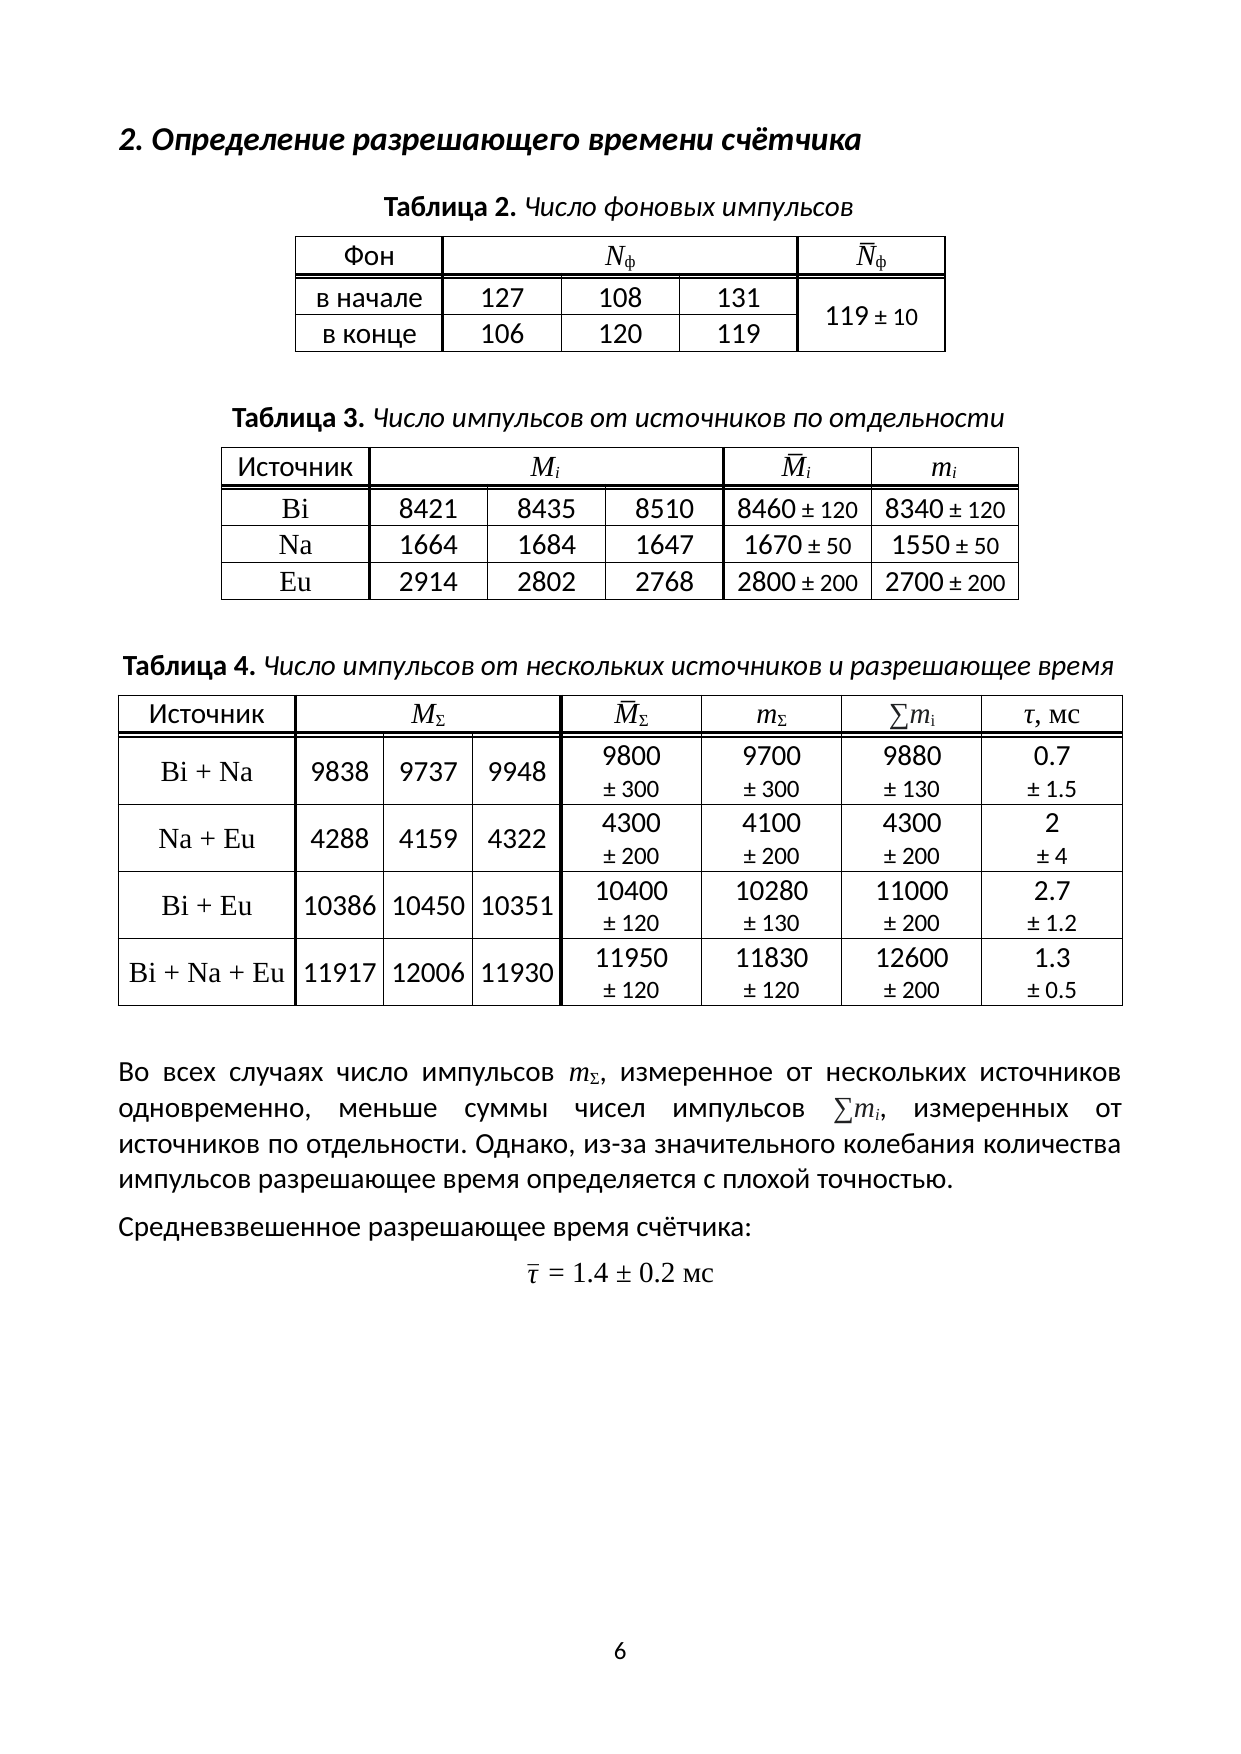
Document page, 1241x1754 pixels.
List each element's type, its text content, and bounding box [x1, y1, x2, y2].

table_header Nф [444, 237, 796, 272]
table_cell 11917 [297, 939, 383, 1005]
table_header Фон [296, 237, 441, 272]
table_cell 9838 [297, 738, 383, 803]
table_cell 1647 [606, 526, 722, 562]
table_cell 8435 [488, 490, 605, 525]
table_cell 10280 ± 130 [702, 872, 841, 938]
table_header MΣ [297, 696, 559, 731]
table_cell 4100 ± 200 [702, 805, 841, 871]
text Во всех случаях число импульсов mΣ, измеренное от нескольких источников одновременно, меньше суммы чисел импульсов ∑mi, измеренных от источников по отдельности. Однако, из-за значительного колебания количества импульсов разрешающее время определяется с плохой точностью. [118, 1053, 1122, 1196]
table_cell 120 [562, 315, 679, 351]
table_cell 2 ± 4 [982, 805, 1122, 871]
table_cell Eu [222, 563, 368, 599]
table_cell Bi + Na [119, 738, 294, 803]
table_cell 4300 ± 200 [563, 805, 701, 871]
table_cell 4288 [297, 805, 383, 871]
table_header Источник [222, 448, 368, 483]
table_cell 4300 ± 200 [842, 805, 981, 871]
table_header Источник [119, 696, 294, 731]
table_cell Bi + Na + Eu [119, 939, 294, 1005]
table_cell 12006 [384, 939, 472, 1005]
table_cell 2700 ± 200 [872, 563, 1018, 599]
table_cell Na + Eu [119, 805, 294, 871]
table_cell 11950 ± 120 [563, 939, 701, 1005]
text Таблица 3. Число импульсов от источников по отдельности [118, 399, 1122, 435]
table_cell 8340 ± 120 [872, 490, 1018, 525]
table_cell 10400 ± 120 [563, 872, 701, 938]
subtitle Определение разрешающего времени счётчика [118, 118, 1122, 159]
table_cell 8510 [606, 490, 722, 525]
table_cell 10386 [297, 872, 383, 938]
table_cell 10351 [473, 872, 559, 938]
table_cell 11000 ± 200 [842, 872, 981, 938]
table_cell 131 [680, 279, 796, 314]
table_cell 2.7 ± 1.2 [982, 872, 1122, 938]
table_cell Bi + Eu [119, 872, 294, 938]
table_cell 2768 [606, 563, 722, 599]
table_cell 1550 ± 50 [872, 526, 1018, 562]
table_cell Bi [222, 490, 368, 525]
table_cell 9737 [384, 738, 472, 803]
table_cell 108 [562, 279, 679, 314]
table_cell 1664 [371, 526, 487, 562]
table_header M̅i [725, 448, 871, 483]
table_cell 127 [444, 279, 561, 314]
table_cell 1684 [488, 526, 605, 562]
table_header Mi [371, 448, 722, 483]
table_cell Na [222, 526, 368, 562]
table_header mi [872, 448, 1018, 483]
table_cell 119 [680, 315, 796, 351]
table_cell в начале [296, 279, 441, 314]
table_cell 9800 ± 300 [563, 738, 701, 803]
text = 1.4 ± 0.2 мс [118, 1255, 1122, 1289]
table_cell 8421 [371, 490, 487, 525]
table_cell 4322 [473, 805, 559, 871]
table_cell 2800 ± 200 [725, 563, 871, 599]
table_cell 106 [444, 315, 561, 351]
table_header M̅Σ [563, 696, 701, 731]
text Средневзвешенное разрешающее время счётчика: [118, 1208, 1122, 1243]
table_header mΣ [702, 696, 841, 731]
table_cell 119 ± 10 [799, 279, 944, 351]
table_cell 12600 ± 200 [842, 939, 981, 1005]
table_cell 9880 ± 130 [842, 738, 981, 803]
table_cell 9700 ± 300 [702, 738, 841, 803]
table_cell 9948 [473, 738, 559, 803]
table_cell 8460 ± 120 [725, 490, 871, 525]
table_cell 1670 ± 50 [725, 526, 871, 562]
table_cell 4159 [384, 805, 472, 871]
table_header τ, мс [982, 696, 1122, 731]
table_cell 10450 [384, 872, 472, 938]
table_cell 11930 [473, 939, 559, 1005]
table_cell 0.7 ± 1.5 [982, 738, 1122, 803]
text Таблица 2. Число фоновых импульсов [118, 188, 1122, 224]
table_cell 1.3 ± 0.5 [982, 939, 1122, 1005]
table_header N̅ф [799, 237, 944, 272]
table_cell 2914 [371, 563, 487, 599]
table_cell 11830 ± 120 [702, 939, 841, 1005]
table_cell в конце [296, 315, 441, 351]
table_cell 2802 [488, 563, 605, 599]
text Таблица 4. Число импульсов от нескольких источников и разрешающее время [118, 647, 1122, 683]
table_header ∑mi [842, 696, 981, 731]
